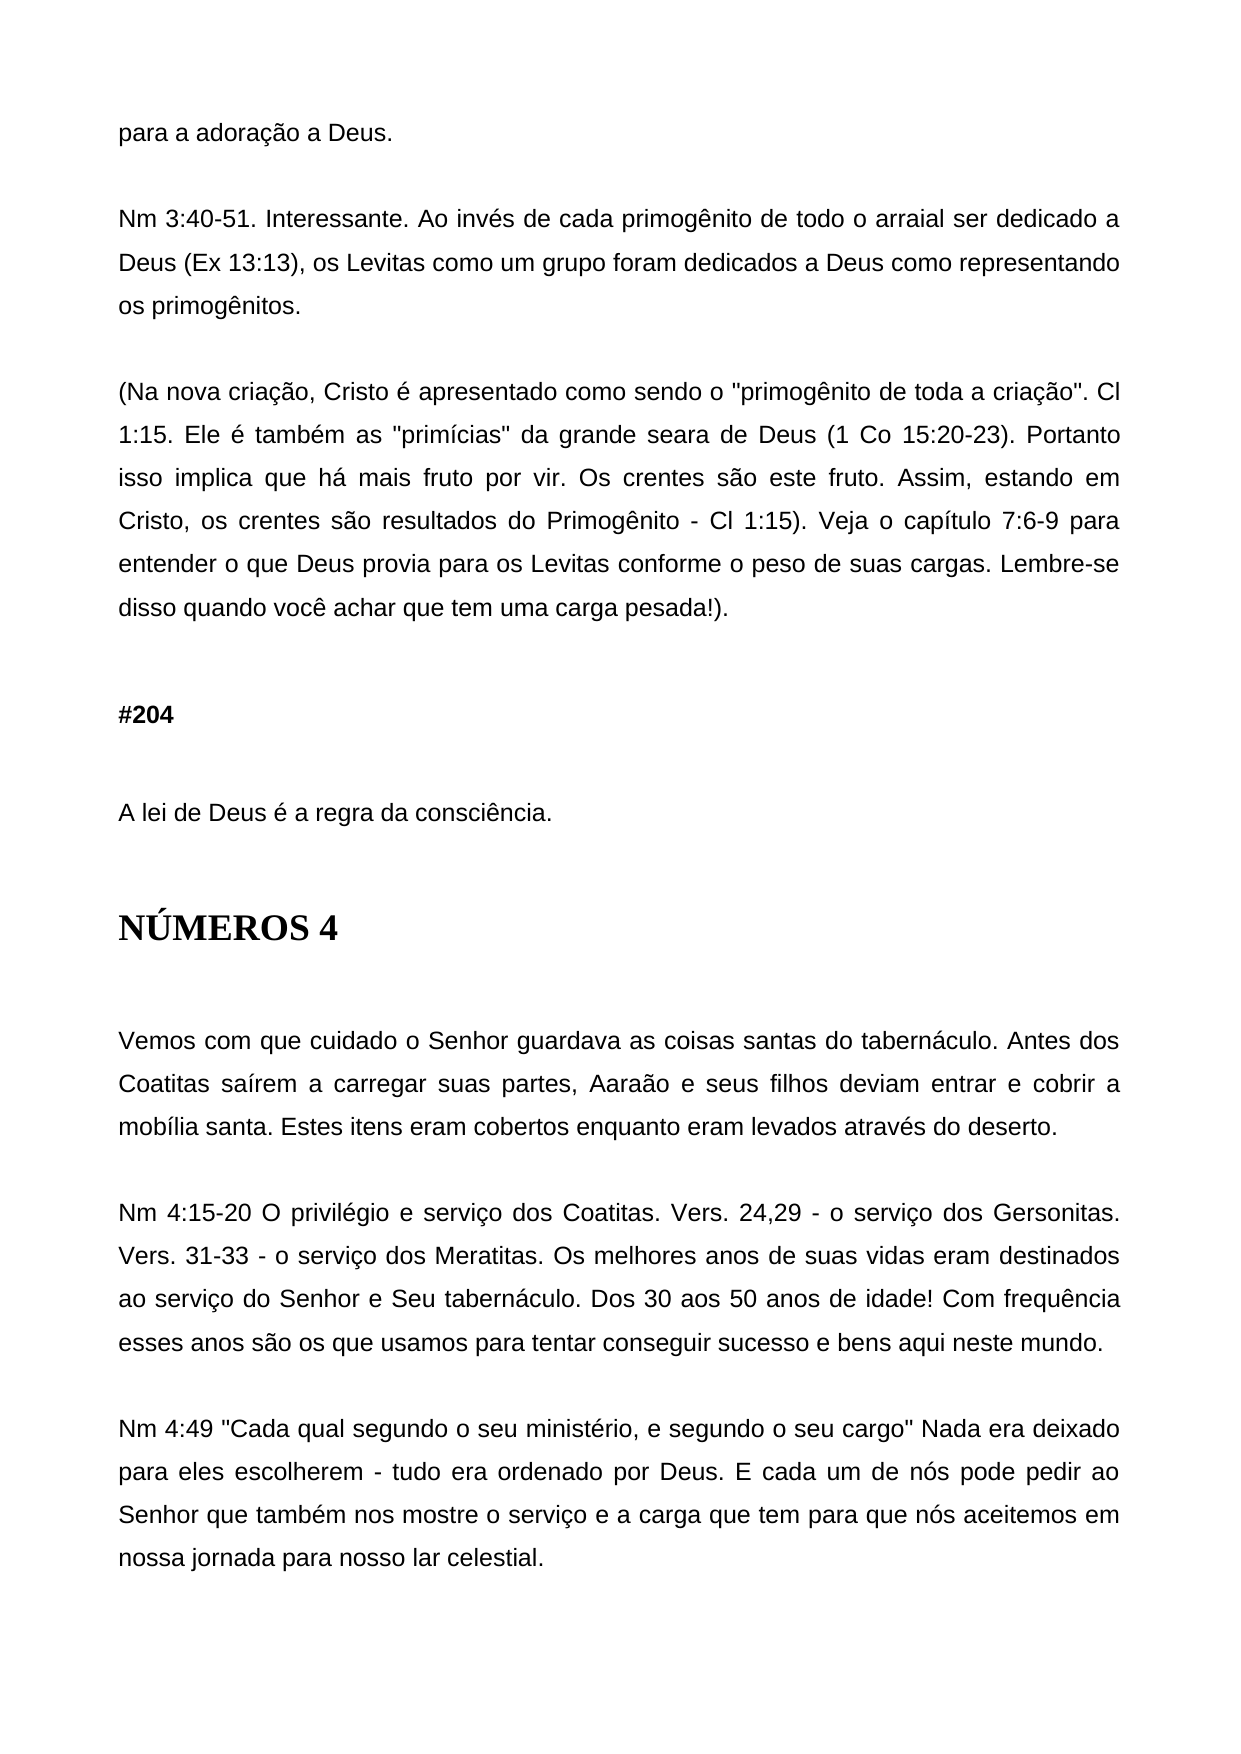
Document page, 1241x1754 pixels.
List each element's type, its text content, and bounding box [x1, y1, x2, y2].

text Vemos com que cuidado o Senhor guardava as coisas santas do tabernáculo. Antes dos Coatitas saírem a carregar suas partes, Aaraão e seus filhos deviam entrar e cobrir a mobília santa. Estes itens eram cobertos enquanto eram levados através do deserto. [118, 1026, 1122, 1141]
subtitle #204 [118, 699, 1122, 728]
text Nm 4:49 "Cada qual segundo o seu ministério, e segundo o seu cargo" Nada era deixado para eles escolherem - tudo era ordenado por Deus. E cada um de nós pode pedir ao Senhor que também nos mostre o serviço e a carga que tem para que nós aceitemos em nossa jornada para nosso lar celestial. [118, 1414, 1122, 1572]
subtitle NÚMEROS 4 [118, 905, 1122, 948]
text Nm 4:15-20 O privilégio e serviço dos Coatitas. Vers. 24,29 - o serviço dos Gersonitas. Vers. 31-33 - o serviço dos Meratitas. Os melhores anos de suas vidas eram destinados ao serviço do Senhor e Seu tabernáculo. Dos 30 aos 50 anos de idade! Com frequência esses anos são os que usamos para tentar conseguir sucesso e bens aqui neste mundo. [118, 1198, 1122, 1356]
text Nm 3:40-51. Interessante. Ao invés de cada primogênito de todo o arraial ser dedicado a Deus (Ex 13:13), os Levitas como um grupo foram dedicados a Deus como representando os primogênitos. [118, 204, 1122, 319]
text (Na nova criação, Cristo é apresentado como sendo o "primogênito de toda a criação". Cl 1:15. Ele é também as "primícias" da grande seara de Deus (1 Co 15:20-23). Portanto isso implica que há mais fruto por vir. Os crentes são este fruto. Assim, estando em Cristo, os crentes são resultados do Primogênito - Cl 1:15). Veja o capítulo 7:6-9 para entender o que Deus provia para os Levitas conforme o peso de suas cargas. Lembre-se disso quando você achar que tem uma carga pesada!). [118, 377, 1122, 621]
text A lei de Deus é a regra da consciência. [118, 798, 1122, 827]
text para a adoração a Deus. [118, 118, 1122, 147]
